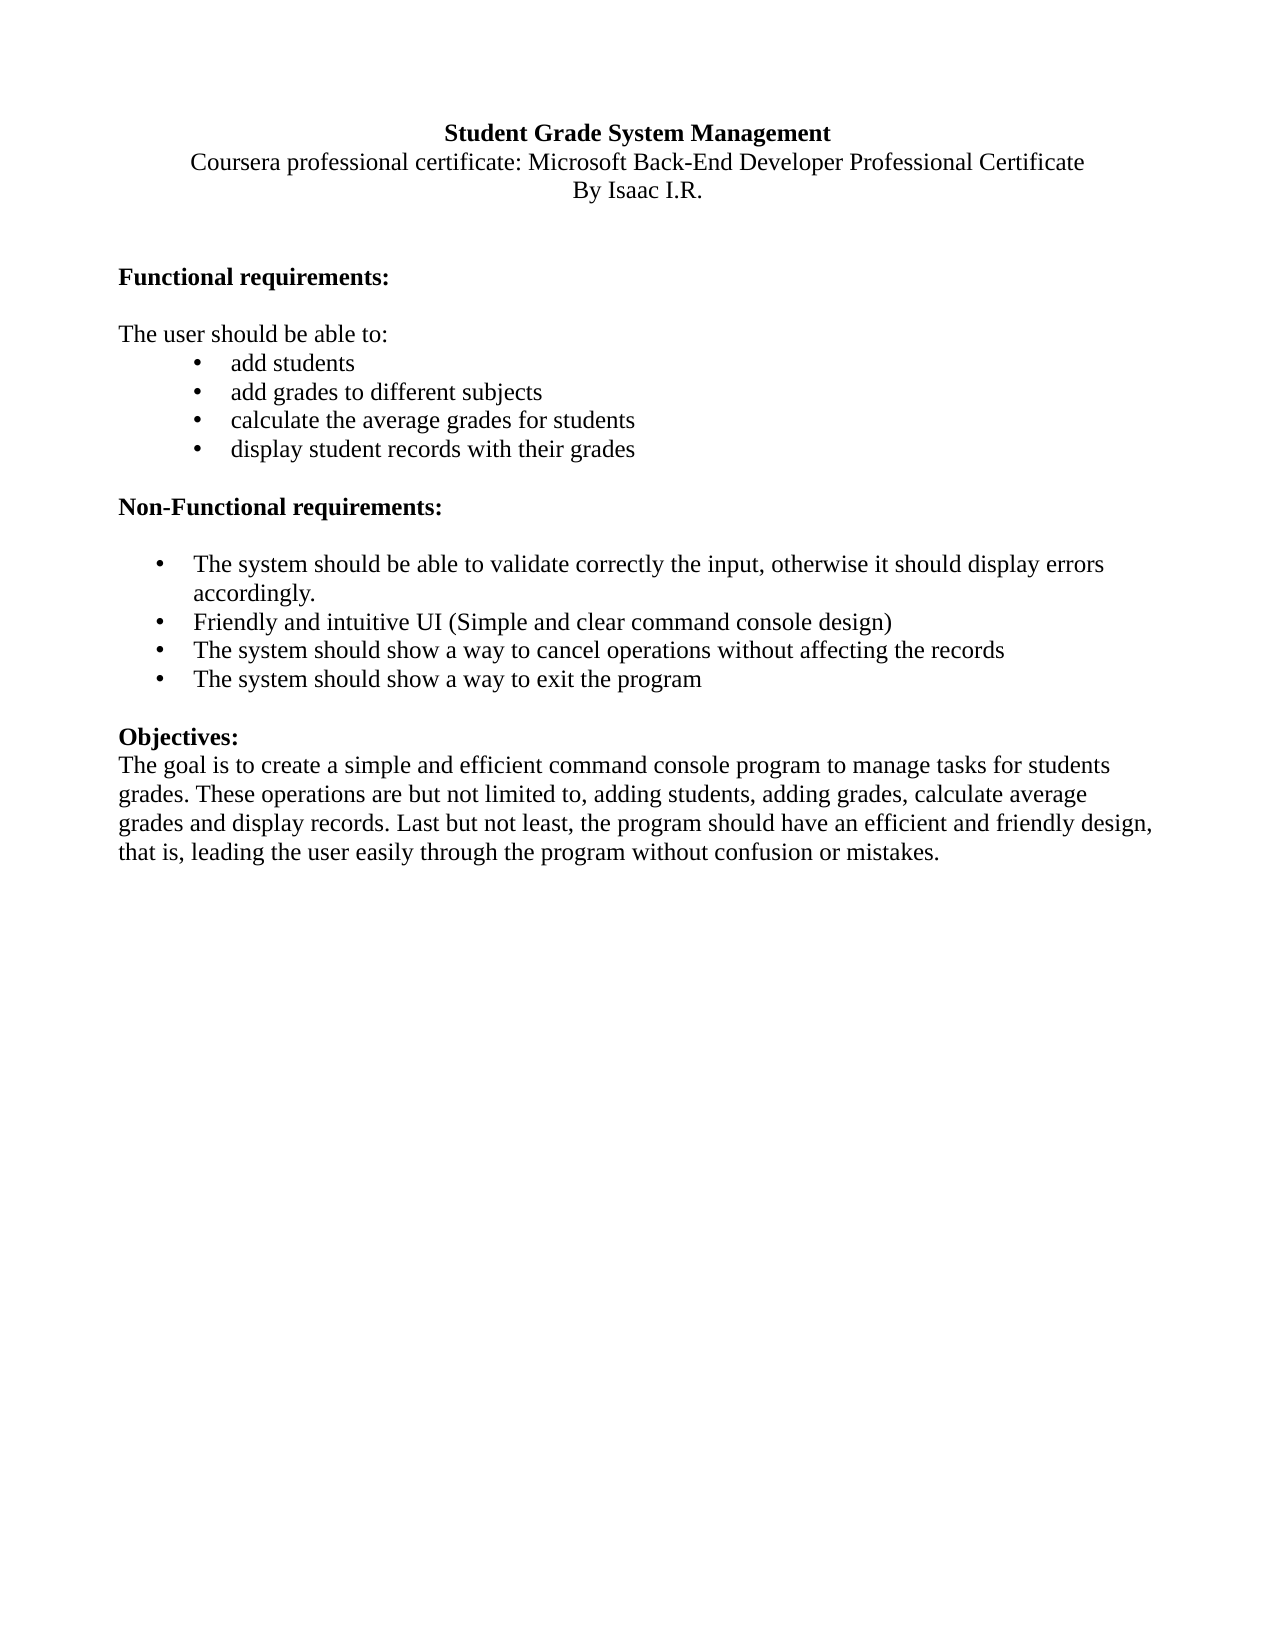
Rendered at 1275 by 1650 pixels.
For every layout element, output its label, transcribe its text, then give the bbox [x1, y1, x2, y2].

text Non-Functional requirements: [118, 492, 1157, 521]
text Objectives: [118, 722, 1157, 751]
list add grades to different subjects [193, 377, 1157, 406]
list The system should be able to validate correctly the input, otherwise it should display errors accordingly. [156, 549, 1157, 607]
list add students [193, 348, 1157, 377]
list calculate the average grades for students [193, 406, 1157, 434]
list The system should show a way to cancel operations without affecting the records [156, 636, 1157, 664]
text Functional requirements: [118, 262, 1157, 291]
list Friendly and intuitive UI (Simple and clear command console design) [156, 607, 1157, 636]
text The user should be able to: [118, 319, 1157, 348]
list display student records with their grades [193, 434, 1157, 463]
text Student Grade System Management [118, 118, 1157, 147]
text The goal is to create a simple and efficient command console program to manage tasks for students grades. These operations are but not limited to, adding students, adding grades, calculate average grades and display records. Last but not least, the program should have an efficient and friendly design, that is, leading the user easily through the program without confusion or mistakes. [118, 751, 1157, 866]
text By Isaac I.R. [118, 176, 1157, 204]
list The system should show a way to exit the program [156, 664, 1157, 693]
text Coursera professional certificate: Microsoft Back-End Developer Professional Certificate [118, 147, 1157, 176]
